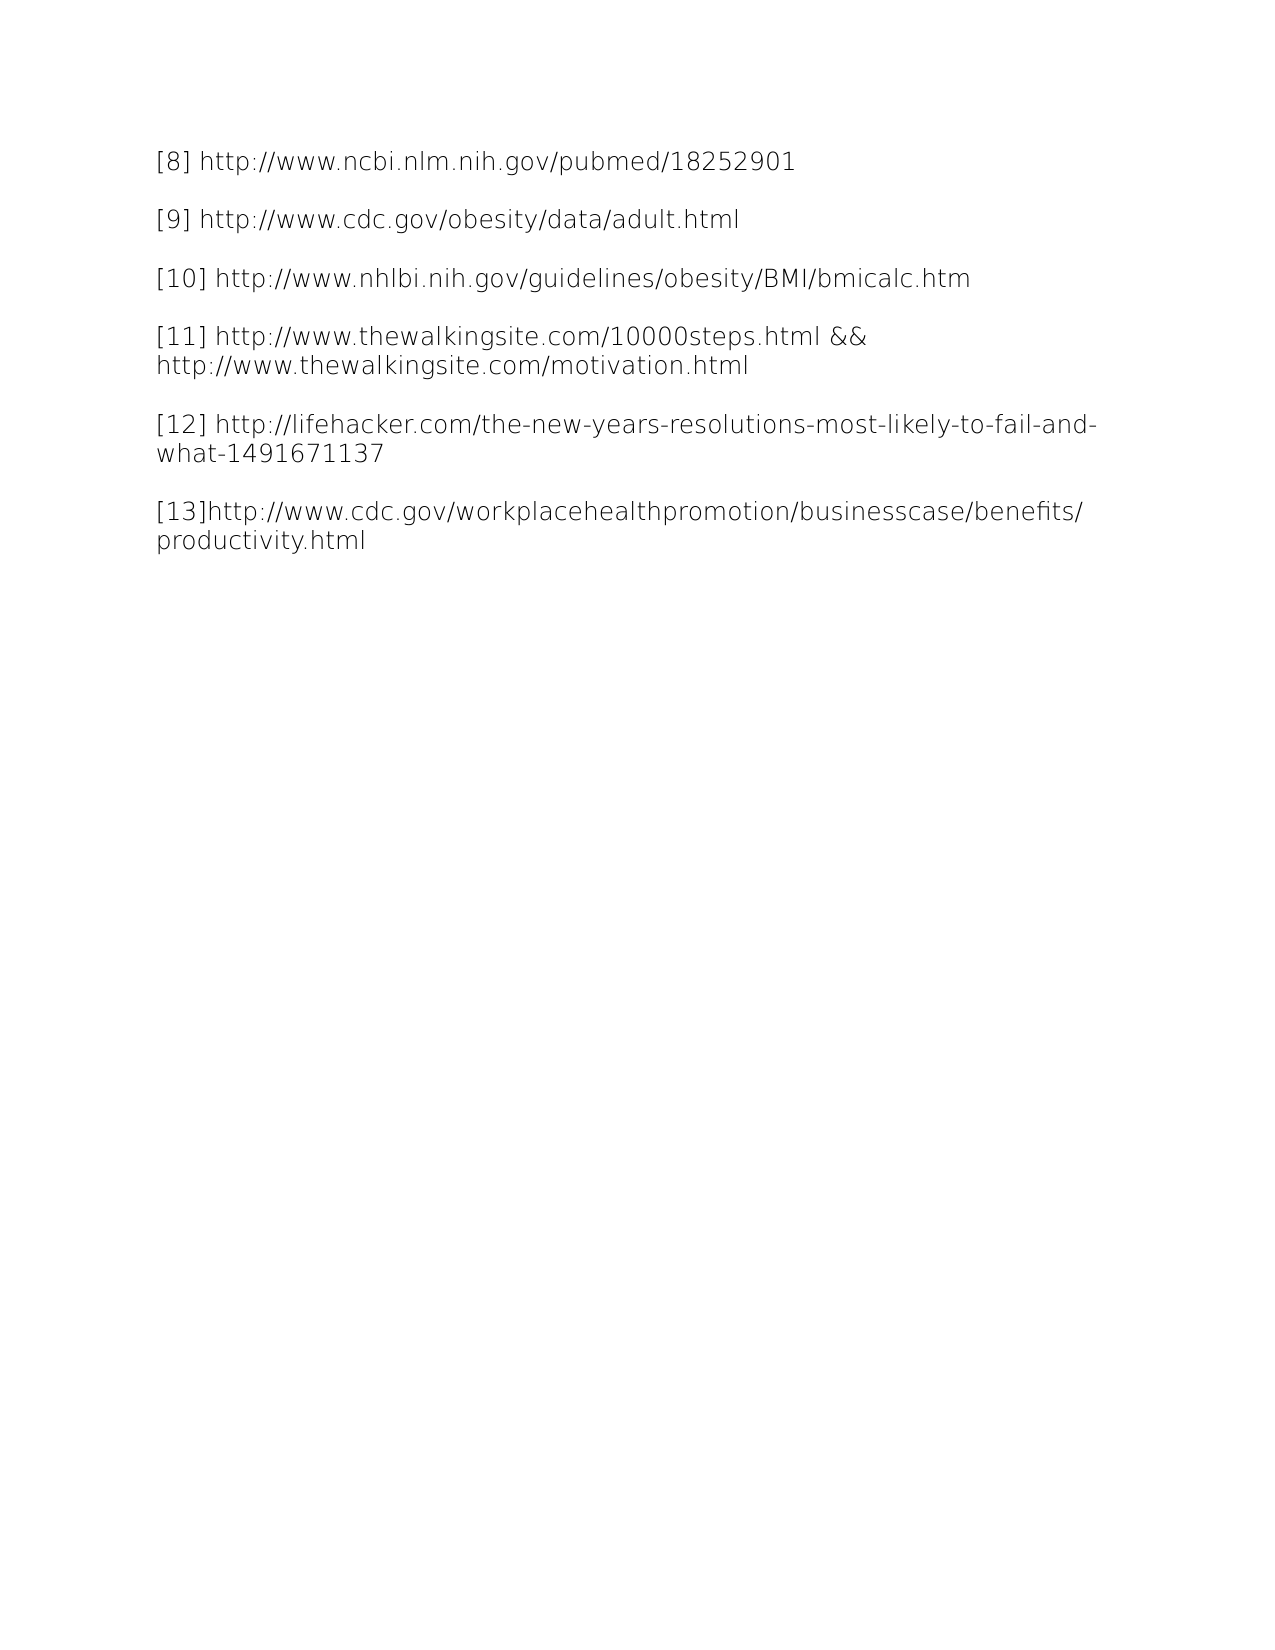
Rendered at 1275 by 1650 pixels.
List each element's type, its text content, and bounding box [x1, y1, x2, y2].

text [11] http://www.thewalkingsite.com/10000steps.html && http://www.thewalkingsite.com/motivation.html [156, 322, 1157, 381]
text [9] http://www.cdc.gov/obesity/data/adult.html [156, 206, 1157, 235]
text [8] http://www.ncbi.nlm.nih.gov/pubmed/18252901 [156, 147, 1157, 176]
text [13]http://www.cdc.gov/workplacehealthpromotion/businesscase/benefits/productivity.html [156, 497, 1157, 556]
text [10] http://www.nhlbi.nih.gov/guidelines/obesity/BMI/bmicalc.htm [156, 264, 1157, 293]
text [12] http://lifehacker.com/the-new-years-resolutions-most-likely-to-fail-and-what-1491671137 [156, 410, 1157, 468]
